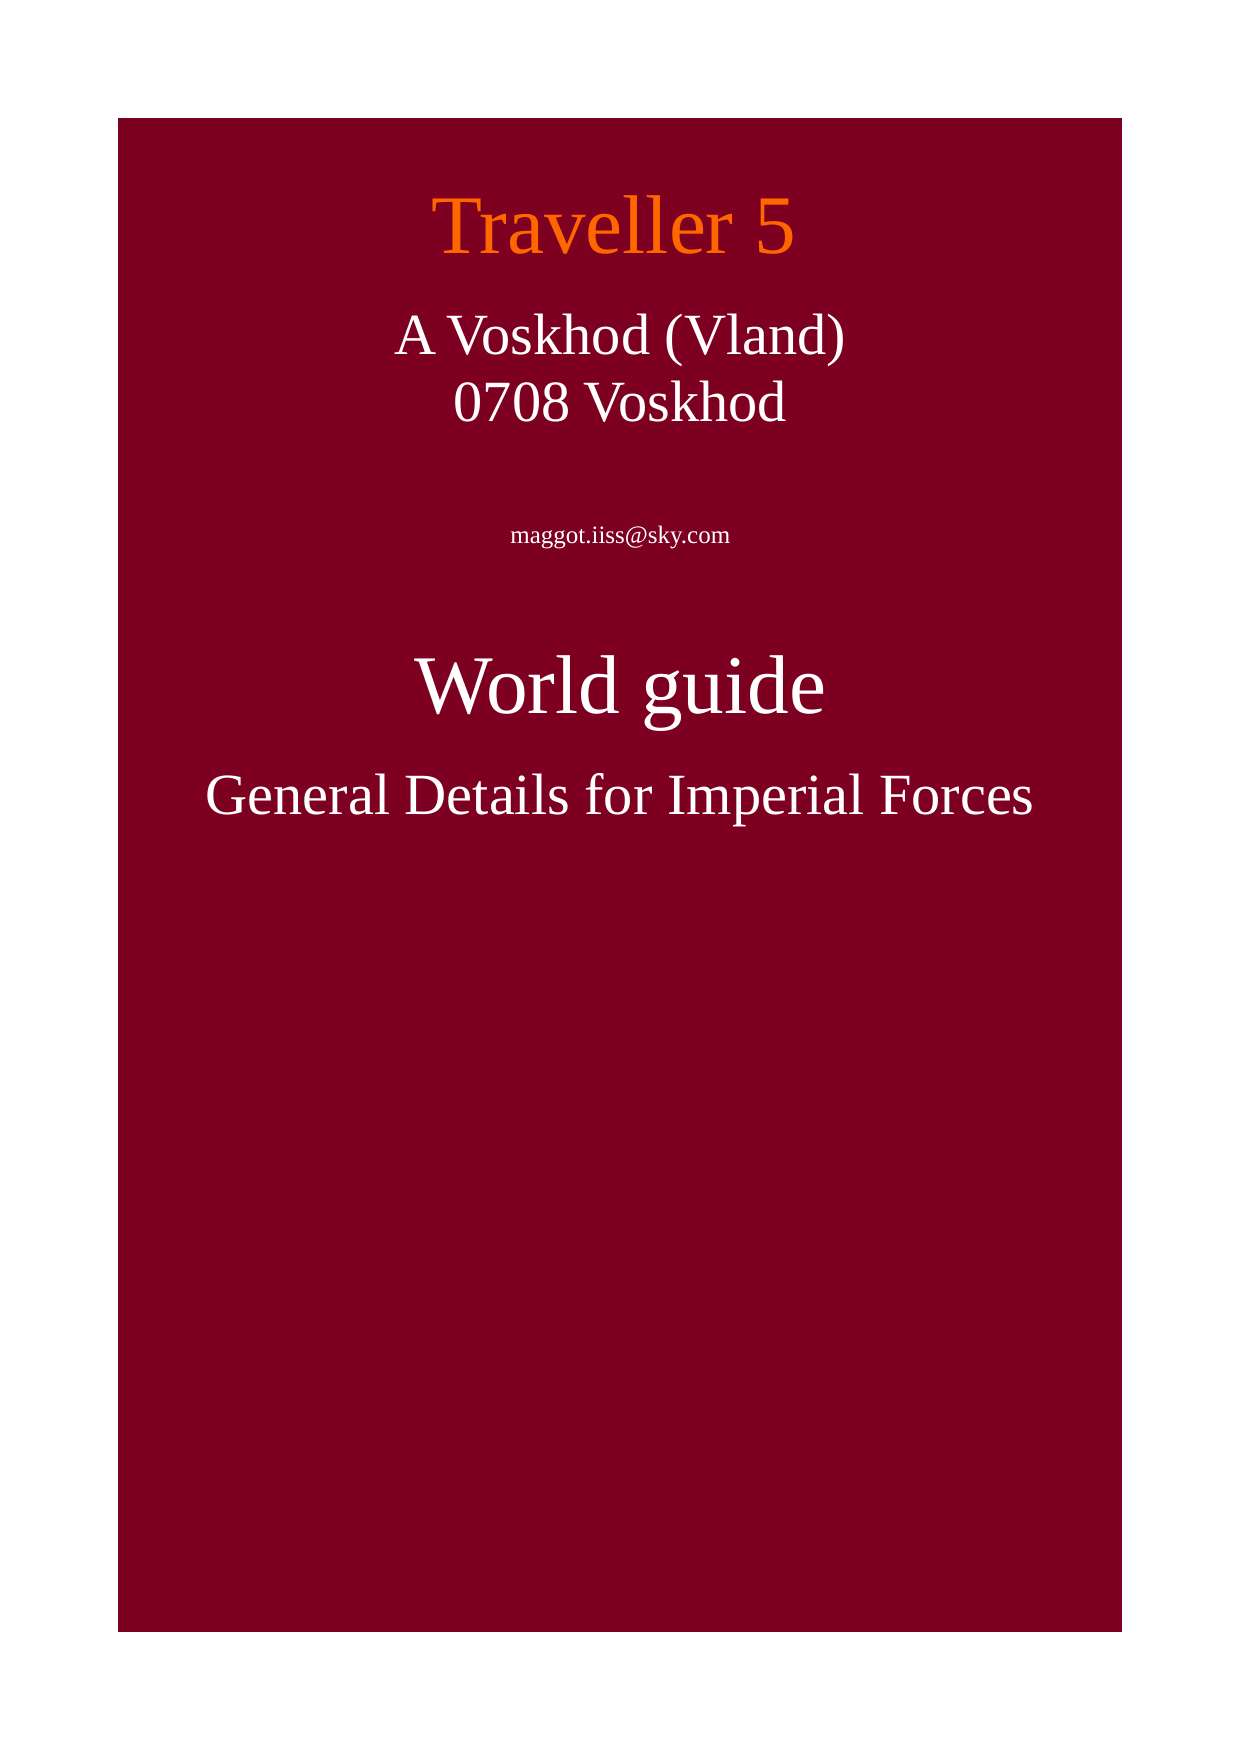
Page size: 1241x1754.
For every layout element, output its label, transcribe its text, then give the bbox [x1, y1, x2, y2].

text World guide [118, 636, 1122, 731]
text Traveller 5 [118, 176, 1122, 271]
text maggot.iiss@sky.com [118, 521, 1122, 549]
text General Details for Imperial Forces [118, 760, 1122, 827]
text 0708 Voskhod [118, 367, 1122, 434]
text A Voskhod (Vland) [118, 300, 1122, 367]
